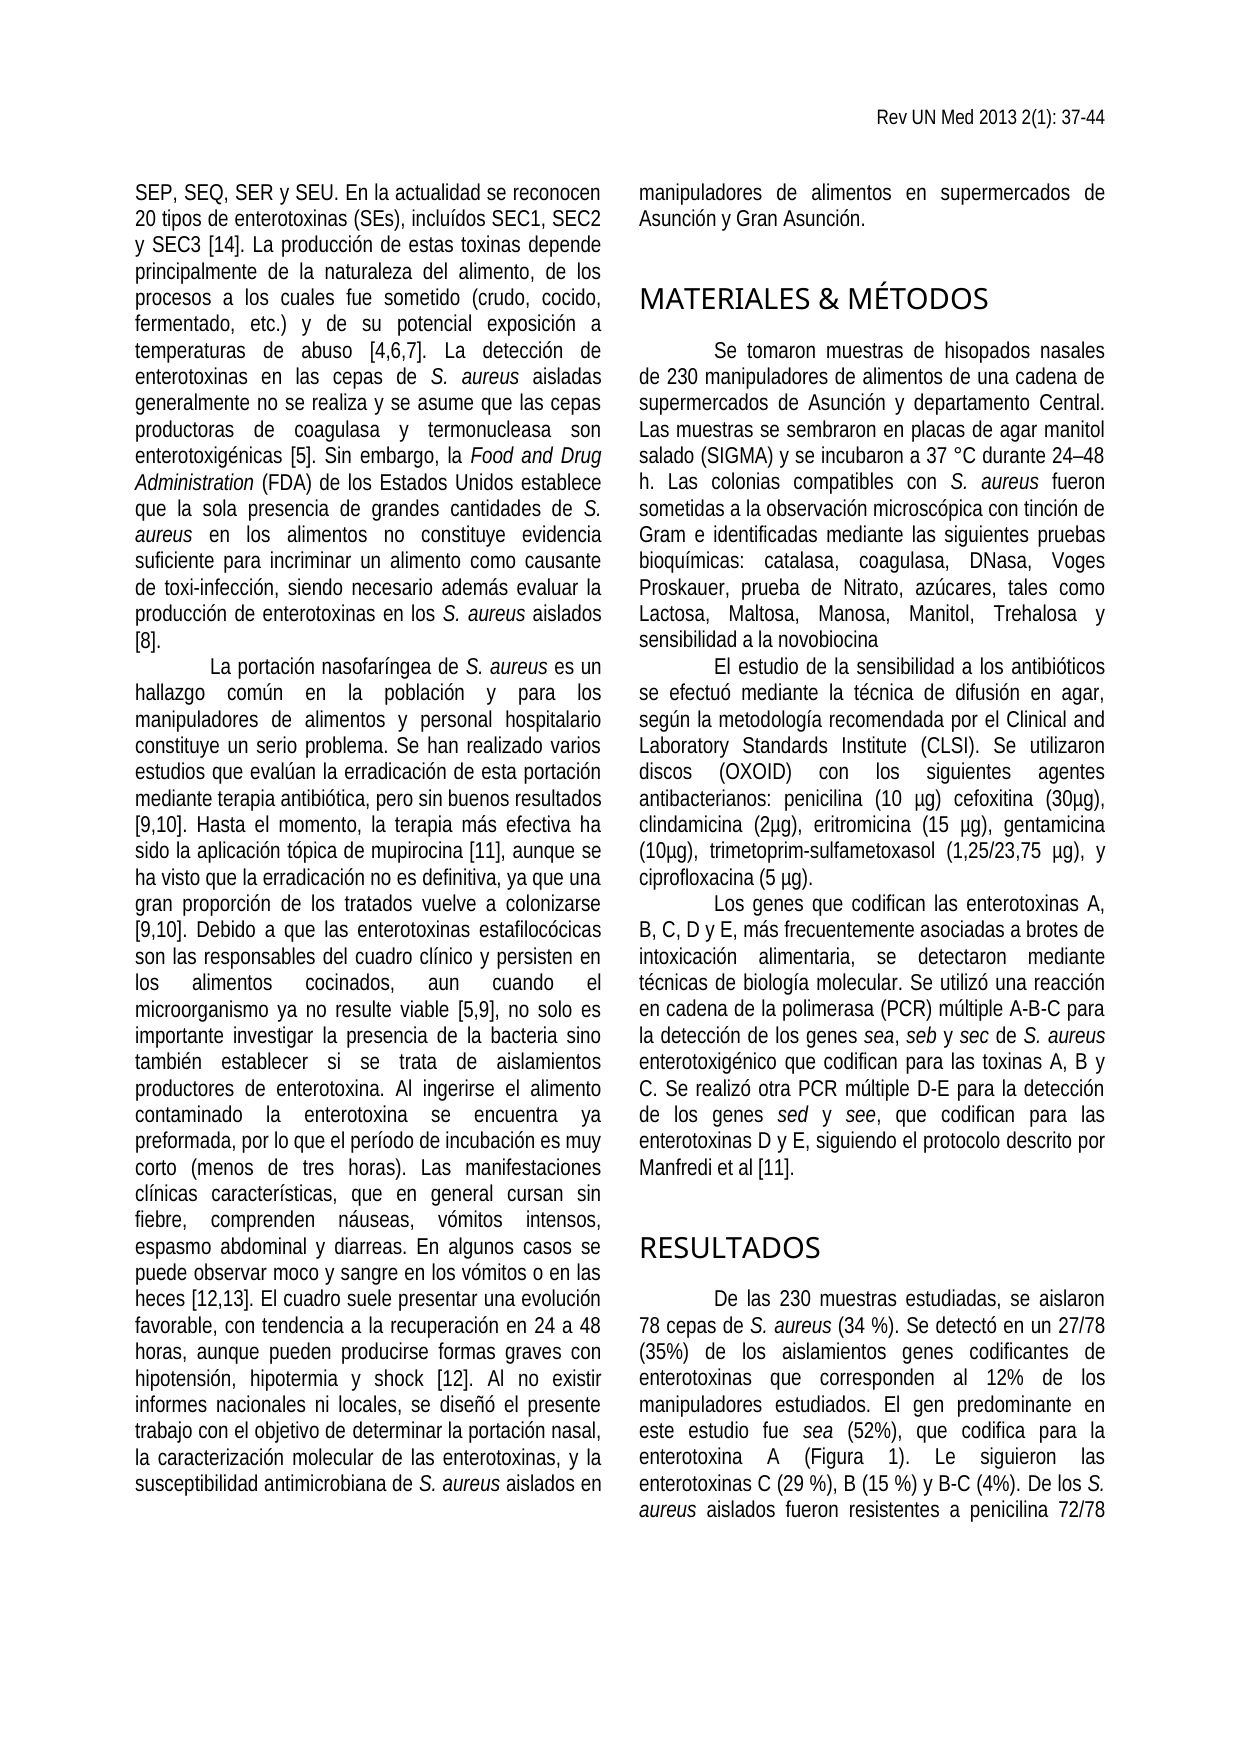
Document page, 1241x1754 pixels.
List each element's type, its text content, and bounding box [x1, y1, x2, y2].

text manipuladores de alimentos en supermercados de Asunción y Gran Asunción. [639, 178, 1105, 231]
subtitle MATERIALES & MÉTODOS [639, 278, 1105, 318]
text Los genes que codifican las enterotoxinas A, B, C, D y E, más frecuentemente asociadas a brotes de intoxicación alimentaria, se detectaron mediante técnicas de biología molecular. Se utilizó una reacción en cadena de la polimerasa (PCR) múltiple A-B-C para la detección de los genes sea, seb y sec de S. aureus enterotoxigénico que codifican para las toxinas A, B y C. Se realizó otra PCR múltiple D-E para la detección de los genes sed y see, que codifican para las enterotoxinas D y E, siguiendo el protocolo descrito por Manfredi et al [11]. [639, 890, 1105, 1180]
text El estudio de la sensibilidad a los antibióticos se efectuó mediante la técnica de difusión en agar, según la metodología recomendada por el Clinical and Laboratory Standards Institute (CLSI). Se utilizaron discos (OXOID) con los siguientes agentes antibacterianos: penicilina (10 µg) cefoxitina (30µg), clindamicina (2µg), eritromicina (15 µg), gentamicina (10µg), trimetoprim-sulfametoxasol (1,25/23,75 µg), y ciprofloxacina (5 µg). [639, 653, 1105, 890]
subtitle RESULTADOS [639, 1227, 1105, 1267]
text De las 230 muestras estudiadas, se aislaron 78 cepas de S. aureus (34 %). Se detectó en un 27/78 (35%) de los aislamientos genes codificantes de enterotoxinas que corresponden al 12% de los manipuladores estudiados. El gen predominante en este estudio fue sea (52%), que codifica para la enterotoxina A (Figura 1). Le siguieron las enterotoxinas C (29 %), B (15 %) y B-C (4%). De los S. aureus aislados fueron resistentes a penicilina 72/78 [639, 1285, 1105, 1522]
text SEP, SEQ, SER y SEU. En la actualidad se reconocen 20 tipos de enterotoxinas (SEs), incluídos SEC1, SEC2 y SEC3 [14]. La producción de estas toxinas depende principalmente de la naturaleza del alimento, de los procesos a los cuales fue sometido (crudo, cocido, fermentado, etc.) y de su potencial exposición a temperaturas de abuso [4,6,7]. La detección de enterotoxinas en las cepas de S. aureus aisladas generalmente no se realiza y se asume que las cepas productoras de coagulasa y termonucleasa son enterotoxigénicas [5]. Sin embargo, la Food and Drug Administration (FDA) de los Estados Unidos establece que la sola presencia de grandes cantidades de S. aureus en los alimentos no constituye evidencia suficiente para incriminar un alimento como causante de toxi-infección, siendo necesario además evaluar la producción de enterotoxinas en los S. aureus aislados [8]. [135, 178, 601, 653]
text Se tomaron muestras de hisopados nasales de 230 manipuladores de alimentos de una cadena de supermercados de Asunción y departamento Central. Las muestras se sembraron en placas de agar manitol salado (SIGMA) y se incubaron a 37 °C durante 24–48 h. Las colonias compatibles con S. aureus fueron sometidas a la observación microscópica con tinción de Gram e identificadas mediante las siguientes pruebas bioquímicas: catalasa, coagulasa, DNasa, Voges Proskauer, prueba de Nitrato, azúcares, tales como Lactosa, Maltosa, Manosa, Manitol, Trehalosa y sensibilidad a la novobiocina [639, 337, 1105, 653]
text La portación nasofaríngea de S. aureus es un hallazgo común en la población y para los manipuladores de alimentos y personal hospitalario constituye un serio problema. Se han realizado varios estudios que evalúan la erradicación de esta portación mediante terapia antibiótica, pero sin buenos resultados [9,10]. Hasta el momento, la terapia más efectiva ha sido la aplicación tópica de mupirocina [11], aunque se ha visto que la erradicación no es definitiva, ya que una gran proporción de los tratados vuelve a colonizarse [9,10]. Debido a que las enterotoxinas estafilocócicas son las responsables del cuadro clínico y persisten en los alimentos cocinados, aun cuando el microorganismo ya no resulte viable [5,9], no solo es importante investigar la presencia de la bacteria sino también establecer si se trata de aislamientos productores de enterotoxina. Al ingerirse el alimento contaminado la enterotoxina se encuentra ya preformada, por lo que el período de incubación es muy corto (menos de tres horas). Las manifestaciones clínicas características, que en general cursan sin fiebre, comprenden náuseas, vómitos intensos, espasmo abdominal y diarreas. En algunos casos se puede observar moco y sangre en los vómitos o en las heces [12,13]. El cuadro suele presentar una evolución favorable, con tendencia a la recuperación en 24 a 48 horas, aunque pueden producirse formas graves con hipotensión, hipotermia y shock [12]. Al no existir informes nacionales ni locales, se diseñó el presente trabajo con el objetivo de determinar la portación nasal, la caracterización molecular de las enterotoxinas, y la susceptibilidad antimicrobiana de S. aureus aislados en [135, 653, 601, 1496]
